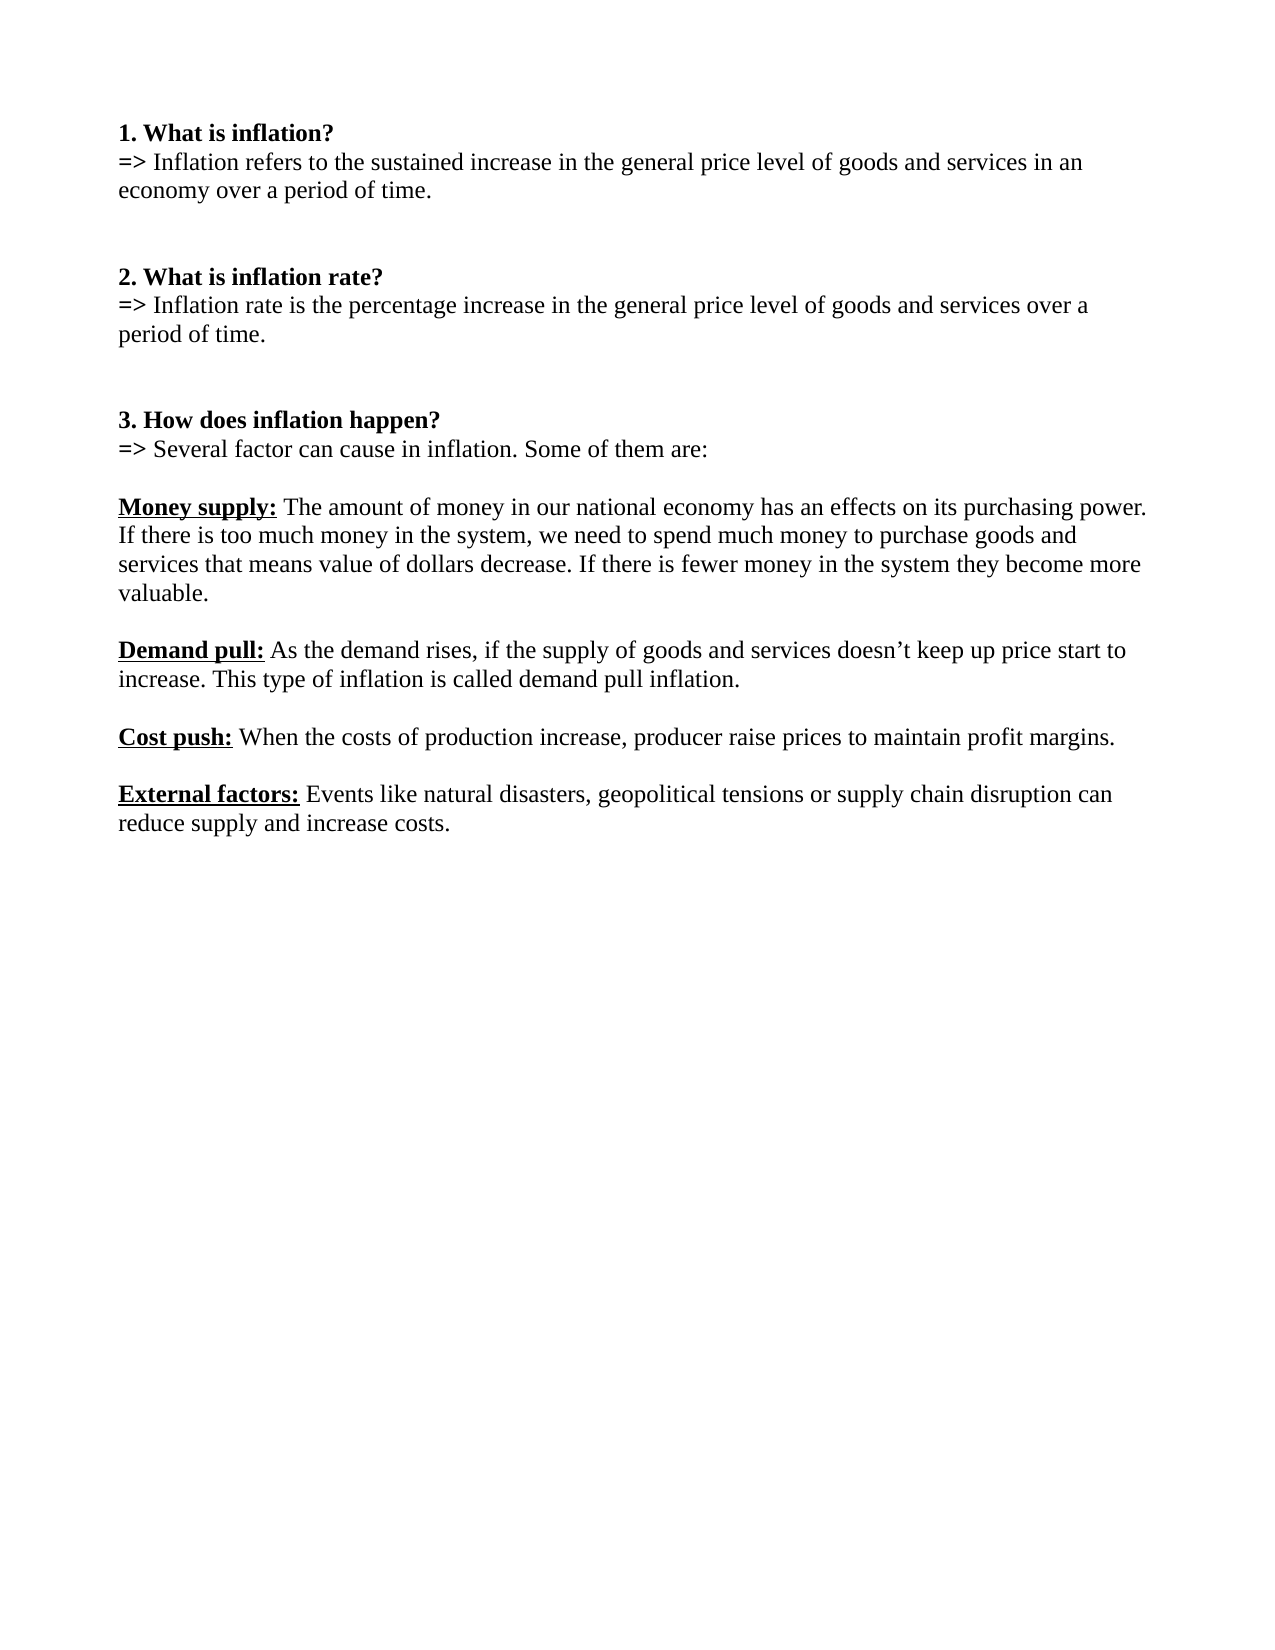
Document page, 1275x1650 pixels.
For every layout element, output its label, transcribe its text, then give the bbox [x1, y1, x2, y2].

text Money supply: The amount of money in our national economy has an effects on its purchasing power. If there is too much money in the system, we need to spend much money to purchase goods and services that means value of dollars decrease. If there is fewer money in the system they become more valuable. [118, 492, 1157, 607]
text 3. How does inflation happen? [118, 406, 1157, 434]
text 1. What is inflation? [118, 118, 1157, 147]
text => Inflation rate is the percentage increase in the general price level of goods and services over a period of time. [118, 291, 1157, 348]
text 2. What is inflation rate? [118, 262, 1157, 291]
text Cost push: When the costs of production increase, producer raise prices to maintain profit margins. [118, 722, 1157, 751]
text => Inflation refers to the sustained increase in the general price level of goods and services in an economy over a period of time. [118, 147, 1157, 204]
text Demand pull: As the demand rises, if the supply of goods and services doesn’t keep up price start to increase. This type of inflation is called demand pull inflation. [118, 636, 1157, 693]
text => Several factor can cause in inflation. Some of them are: [118, 434, 1157, 463]
text External factors: Events like natural disasters, geopolitical tensions or supply chain disruption can reduce supply and increase costs. [118, 779, 1157, 837]
